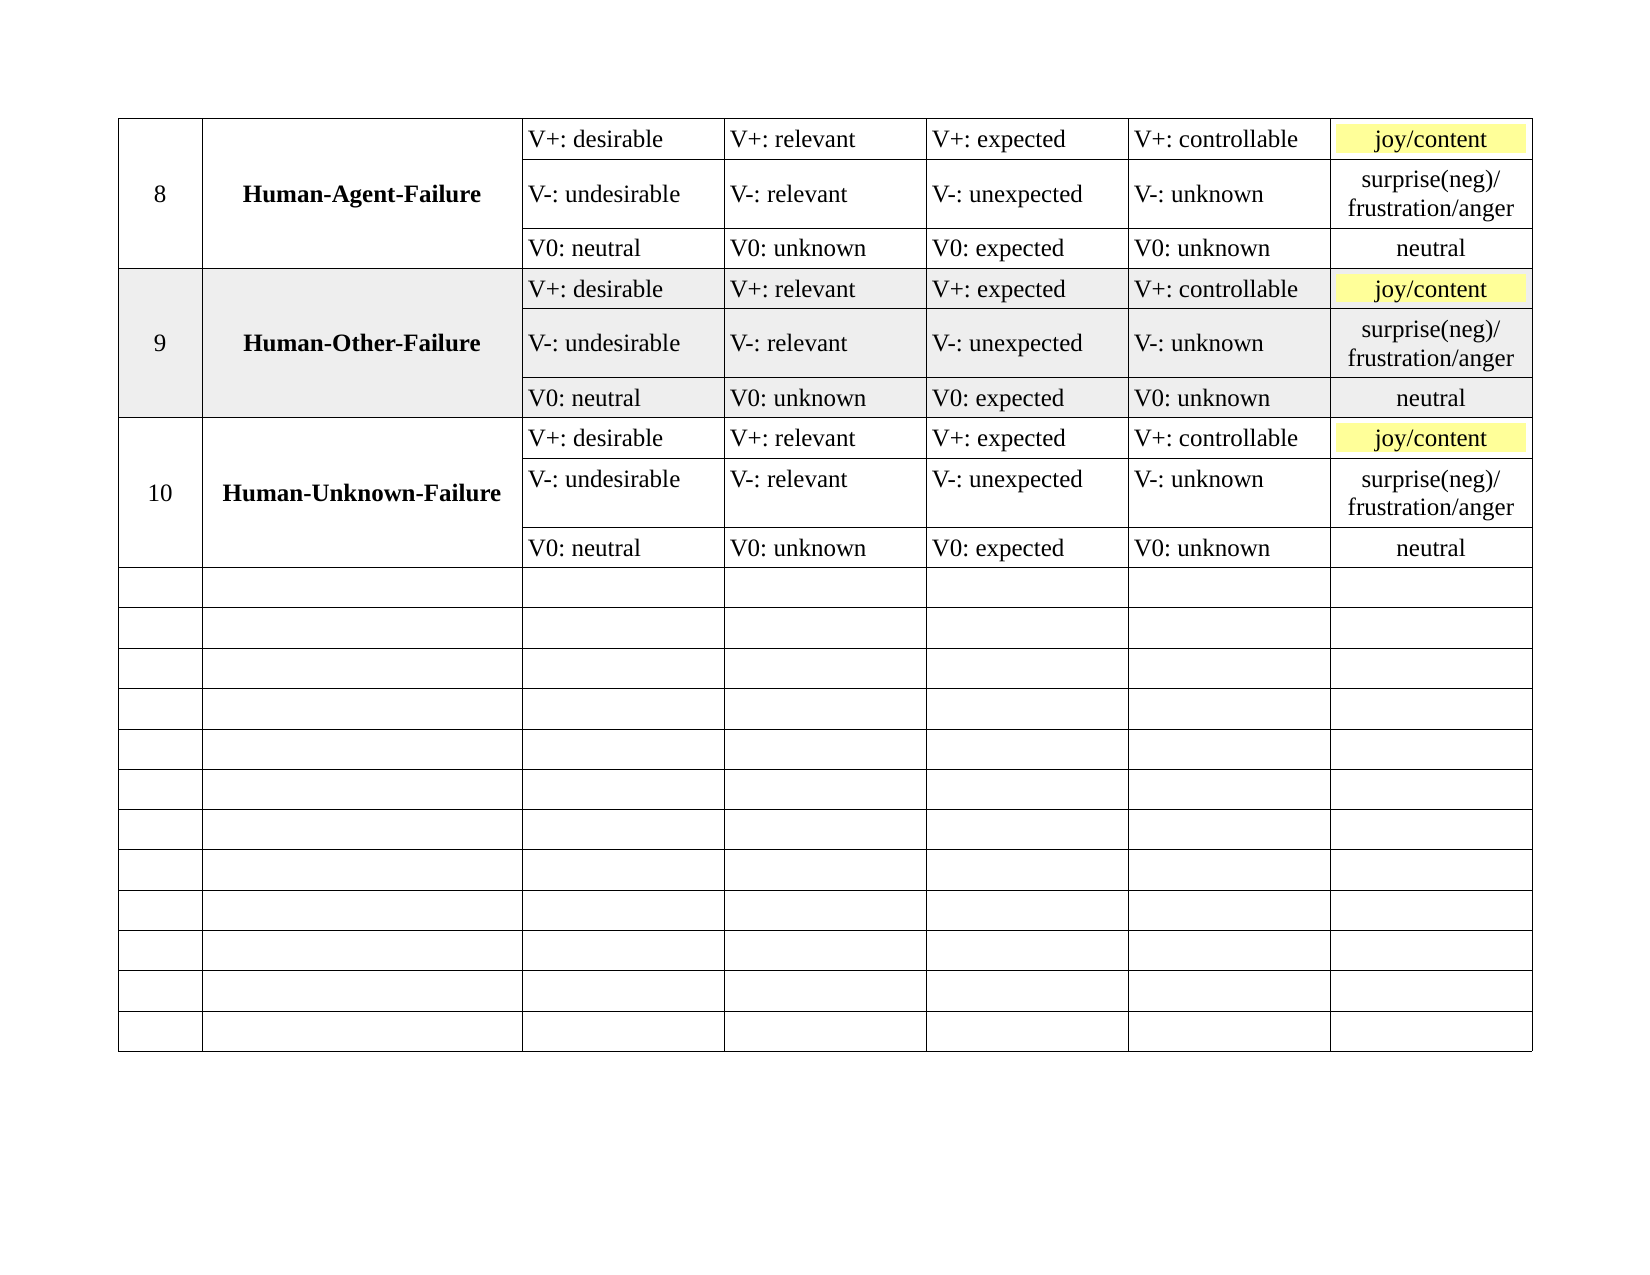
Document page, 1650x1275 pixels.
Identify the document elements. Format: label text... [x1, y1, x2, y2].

table_cell [1129, 891, 1330, 930]
table_cell [1129, 730, 1330, 769]
table_cell [119, 810, 202, 849]
table_cell [119, 971, 202, 1011]
table_cell [725, 608, 926, 648]
table_cell [119, 770, 202, 809]
table_cell V-: unknown [1129, 309, 1330, 377]
table_cell 10 [119, 418, 202, 567]
table_cell V+: relevant [725, 269, 926, 308]
table_cell joy/content [1331, 119, 1532, 158]
table_cell [1129, 568, 1330, 607]
table_cell V-: relevant [725, 309, 926, 377]
table_cell [119, 891, 202, 930]
table_cell [725, 649, 926, 688]
table_cell joy/content [1331, 418, 1532, 458]
table_cell [203, 1012, 522, 1051]
table_cell [1331, 810, 1532, 849]
table_cell [725, 810, 926, 849]
table_cell neutral [1331, 378, 1532, 417]
table_cell [523, 608, 724, 648]
table_cell [927, 730, 1128, 769]
table_cell [1331, 568, 1532, 607]
table_cell V0: neutral [523, 378, 724, 417]
table_cell [1331, 689, 1532, 728]
table_cell [927, 770, 1128, 809]
table_cell [1331, 971, 1532, 1011]
table_cell [1331, 770, 1532, 809]
table_cell [119, 931, 202, 970]
table_cell [1129, 1012, 1330, 1051]
table_cell [927, 608, 1128, 648]
table_cell V0: neutral [523, 229, 724, 268]
table_cell 8 [119, 119, 202, 268]
table_cell [1331, 730, 1532, 769]
table_cell [725, 568, 926, 607]
table_cell V0: expected [927, 229, 1128, 268]
table_cell [1331, 931, 1532, 970]
table_cell [927, 689, 1128, 728]
table_cell [725, 850, 926, 890]
table_cell [203, 608, 522, 648]
table_cell V0: unknown [1129, 378, 1330, 417]
table_cell V0: unknown [1129, 528, 1330, 567]
table_cell [1331, 1012, 1532, 1051]
table_cell [725, 931, 926, 970]
table_cell [523, 568, 724, 607]
table_cell [119, 1012, 202, 1051]
table_cell [725, 689, 926, 728]
table_cell [119, 568, 202, 607]
table_cell V-: unexpected [927, 160, 1128, 227]
table_cell V+: controllable [1129, 269, 1330, 308]
table_cell surprise(neg)/frustration/anger [1331, 160, 1532, 227]
table_cell Human-Other-Failure [203, 269, 522, 417]
table_cell [203, 649, 522, 688]
table_cell [1129, 608, 1330, 648]
table_cell V0: unknown [1129, 229, 1330, 268]
table_cell [203, 770, 522, 809]
table_cell [1331, 649, 1532, 688]
table_cell [203, 568, 522, 607]
table_cell V-: relevant [725, 459, 926, 527]
table_cell [1331, 850, 1532, 890]
table_cell [927, 568, 1128, 607]
table_cell [203, 891, 522, 930]
table_cell [523, 770, 724, 809]
table_cell 9 [119, 269, 202, 417]
table_cell V-: undesirable [523, 309, 724, 377]
table_cell [523, 1012, 724, 1051]
table_cell [119, 850, 202, 890]
table_cell [1129, 649, 1330, 688]
table_cell V+: desirable [523, 418, 724, 458]
table_cell [119, 649, 202, 688]
table_cell V0: unknown [725, 378, 926, 417]
table_cell [927, 850, 1128, 890]
table_cell [523, 850, 724, 890]
table_cell V0: expected [927, 528, 1128, 567]
table_cell [523, 891, 724, 930]
table_cell [203, 971, 522, 1011]
table_cell V+: expected [927, 269, 1128, 308]
table_cell V-: undesirable [523, 160, 724, 227]
table_cell V+: controllable [1129, 119, 1330, 158]
table_cell [1129, 850, 1330, 890]
table_cell [725, 971, 926, 1011]
table_cell [119, 608, 202, 648]
table_cell V-: relevant [725, 160, 926, 227]
table_cell V-: unexpected [927, 309, 1128, 377]
table_cell [725, 891, 926, 930]
table_cell V-: unknown [1129, 160, 1330, 227]
table_cell V-: undesirable [523, 459, 724, 527]
table_cell [203, 931, 522, 970]
table_cell [203, 850, 522, 890]
table_cell [203, 689, 522, 728]
table_cell [523, 730, 724, 769]
table_cell [1129, 770, 1330, 809]
table_cell V-: unexpected [927, 459, 1128, 527]
table_cell [523, 971, 724, 1011]
table_cell [927, 891, 1128, 930]
table_cell V+: desirable [523, 269, 724, 308]
table_cell [927, 931, 1128, 970]
table_cell surprise(neg)/frustration/anger [1331, 459, 1532, 527]
table_cell Human-Agent-Failure [203, 119, 522, 268]
table_cell [725, 730, 926, 769]
table_cell V+: relevant [725, 119, 926, 158]
table_cell [1129, 971, 1330, 1011]
table_cell [927, 1012, 1128, 1051]
table_cell Human-Unknown-Failure [203, 418, 522, 567]
table_cell [927, 810, 1128, 849]
table_cell [203, 810, 522, 849]
table_cell [523, 931, 724, 970]
table_cell V+: expected [927, 119, 1128, 158]
table_cell V+: desirable [523, 119, 724, 158]
table_cell V0: expected [927, 378, 1128, 417]
table_cell [725, 1012, 926, 1051]
table_cell [1331, 891, 1532, 930]
table_cell [203, 730, 522, 769]
table_cell [927, 971, 1128, 1011]
table_cell [1129, 689, 1330, 728]
table_cell surprise(neg)/frustration/anger [1331, 309, 1532, 377]
table_cell [927, 649, 1128, 688]
table_cell [1129, 931, 1330, 970]
table_cell [523, 689, 724, 728]
table_cell [1331, 608, 1532, 648]
table_cell V0: unknown [725, 528, 926, 567]
table_cell neutral [1331, 229, 1532, 268]
table_cell V+: relevant [725, 418, 926, 458]
table_cell V0: neutral [523, 528, 724, 567]
table_cell V0: unknown [725, 229, 926, 268]
table_cell V-: unknown [1129, 459, 1330, 527]
table_cell [1129, 810, 1330, 849]
table_cell joy/content [1331, 269, 1532, 308]
table_cell [119, 730, 202, 769]
table_cell [725, 770, 926, 809]
table_cell [523, 649, 724, 688]
table_cell V+: expected [927, 418, 1128, 458]
table_cell [523, 810, 724, 849]
table_cell neutral [1331, 528, 1532, 567]
table_cell [119, 689, 202, 728]
table_cell V+: controllable [1129, 418, 1330, 458]
